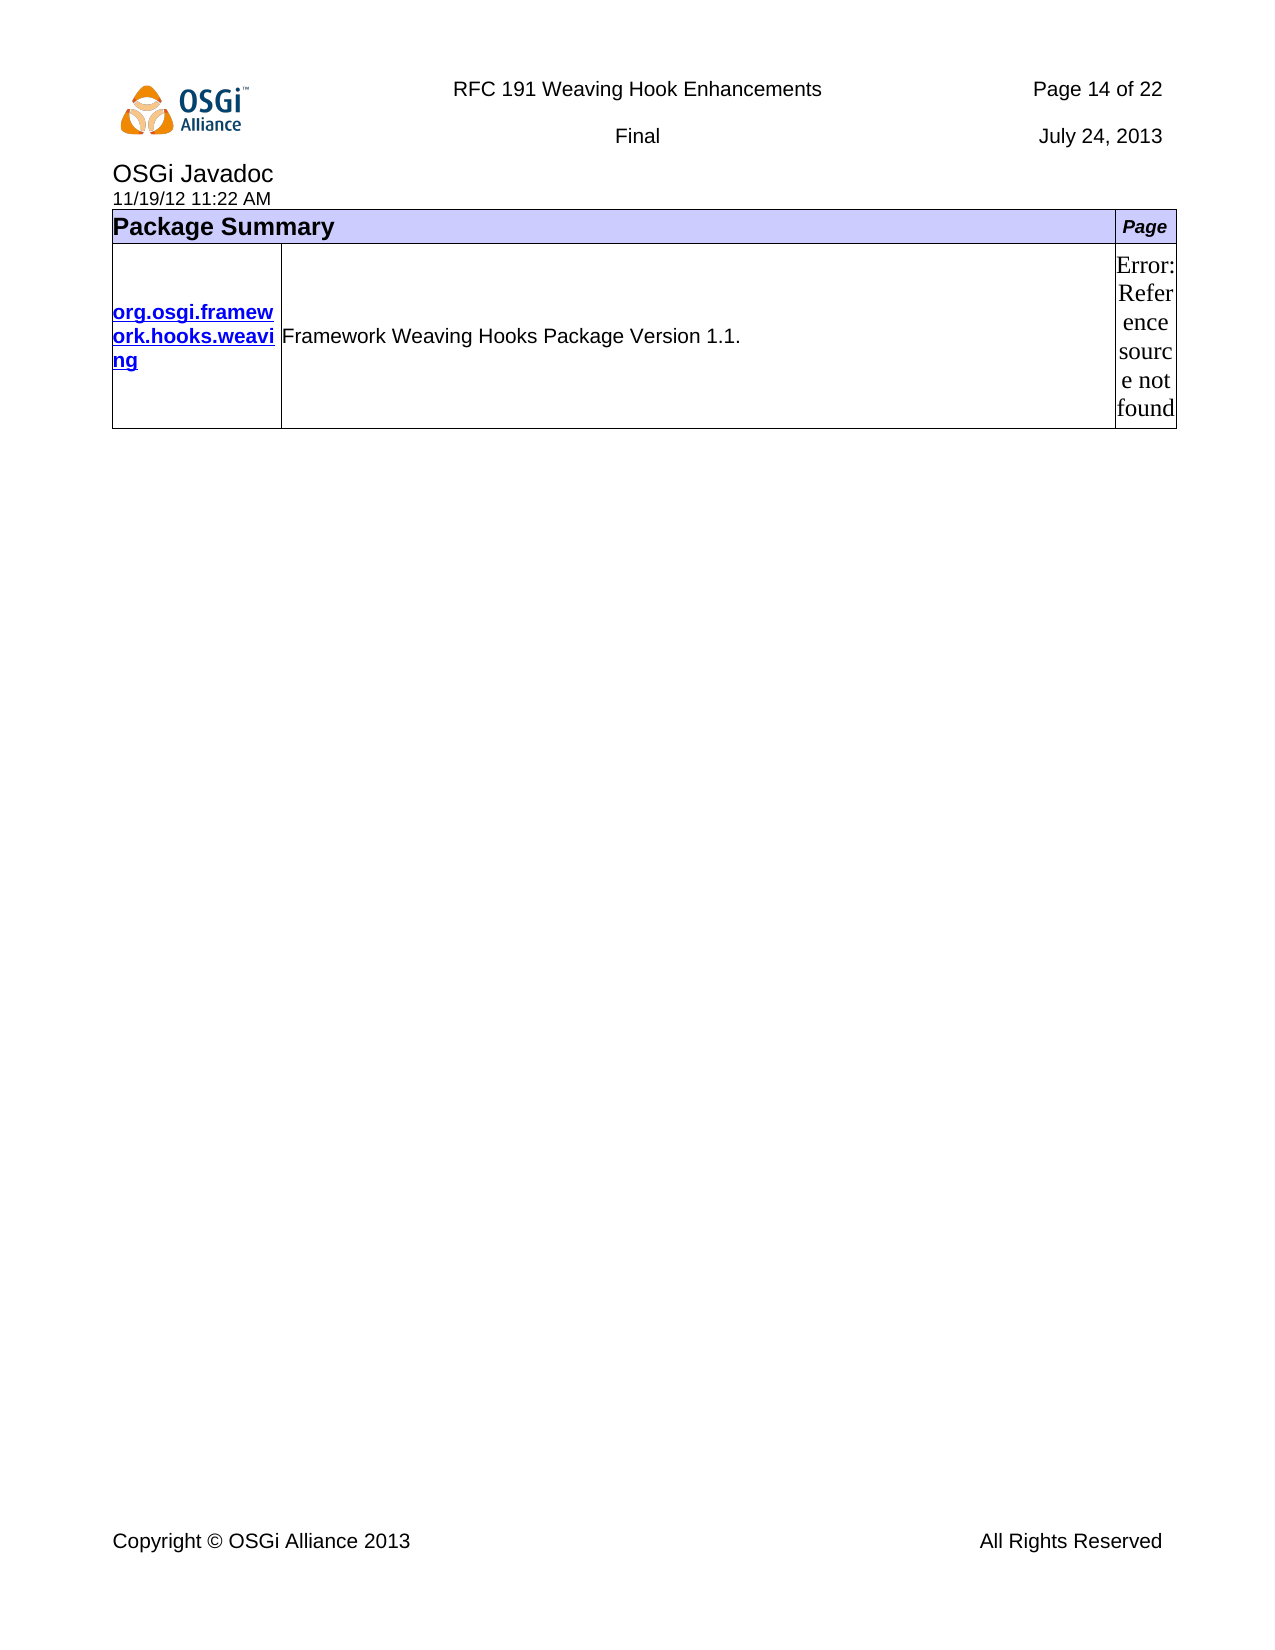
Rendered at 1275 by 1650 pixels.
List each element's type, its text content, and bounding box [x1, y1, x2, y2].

text 11/19/12 11:22 AM [112, 188, 1162, 209]
table_cell org.osgi.framework.hooks.weaving [113, 244, 281, 428]
text OSGi Javadoc [112, 159, 1162, 188]
table_header Package Summary [113, 210, 1115, 243]
picture [113, 78, 257, 142]
table_cell Error: Reference source not found [1116, 244, 1176, 428]
table_cell Framework Weaving Hooks Package Version 1.1. [282, 244, 1115, 428]
table_header Page [1116, 210, 1176, 243]
